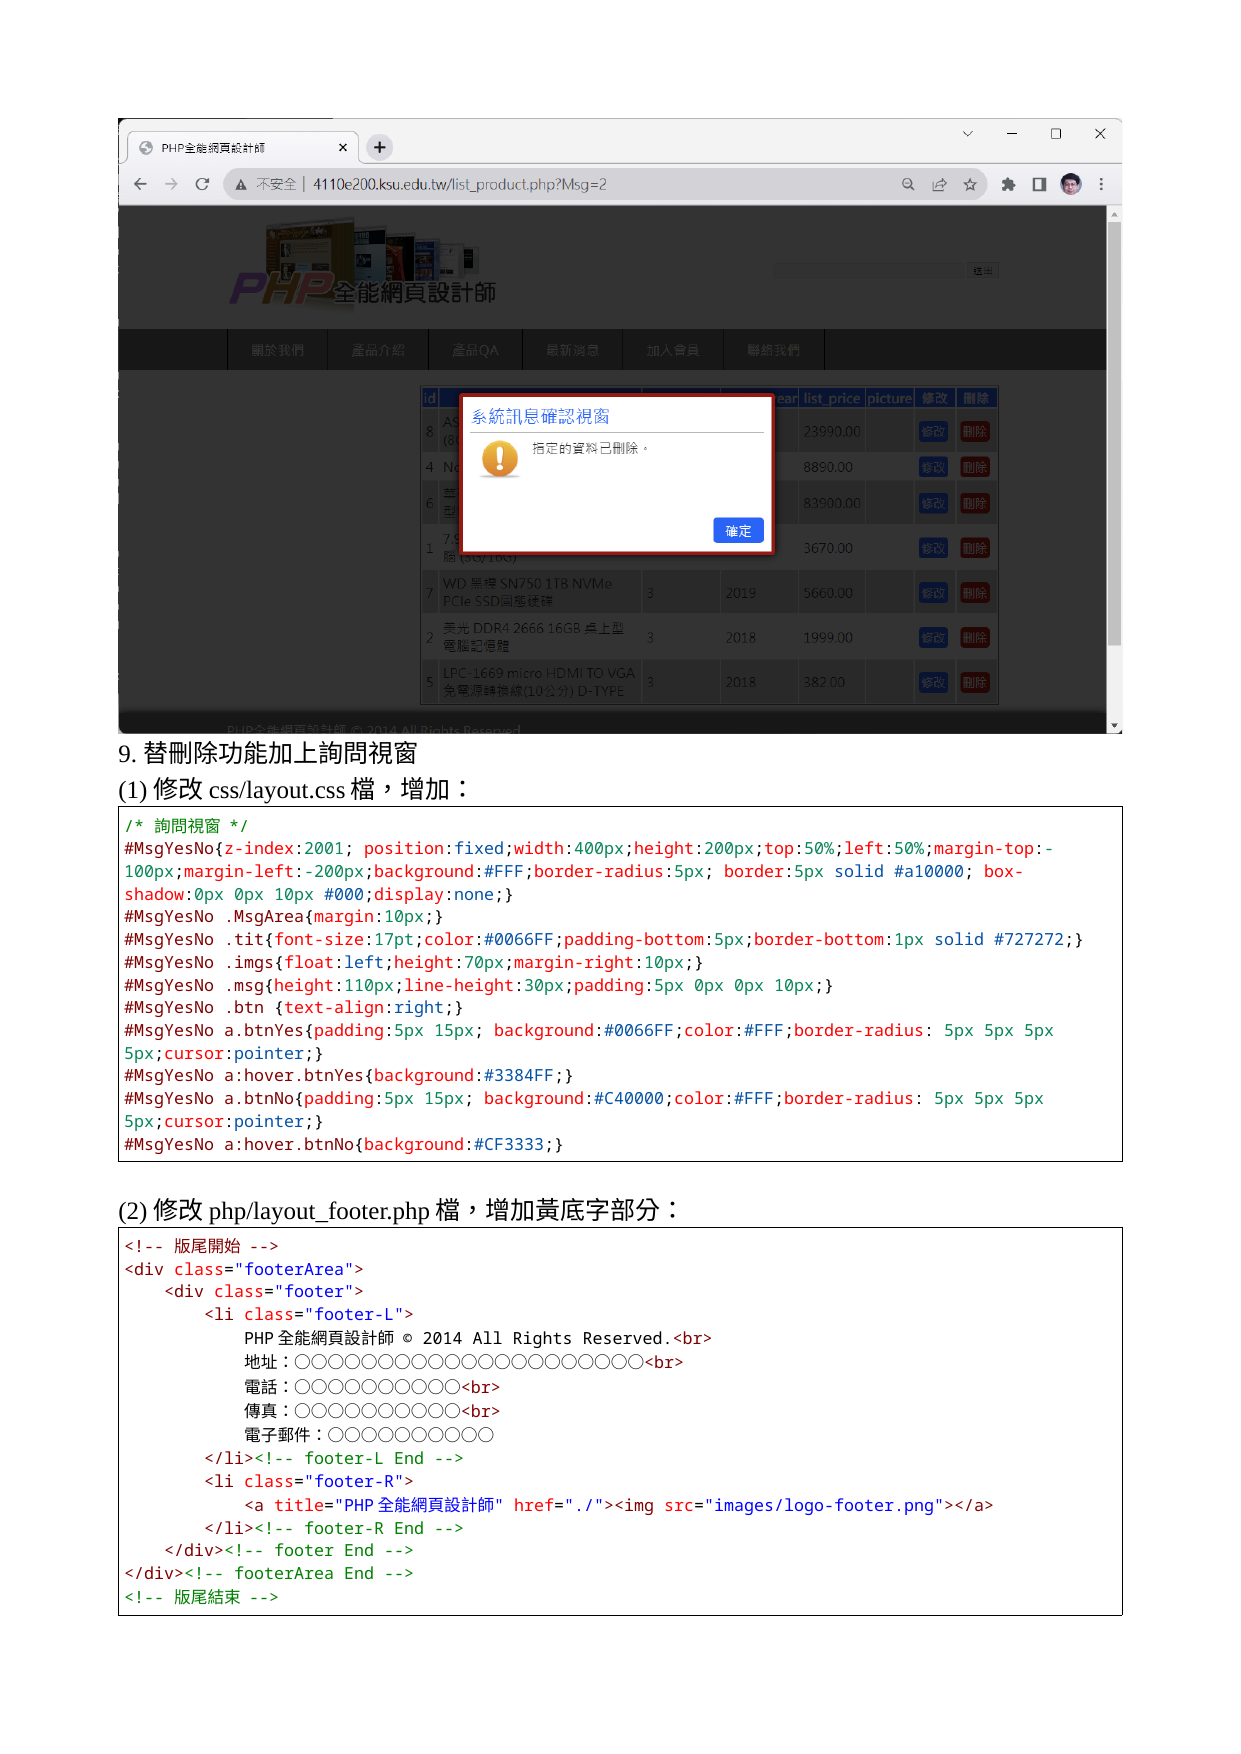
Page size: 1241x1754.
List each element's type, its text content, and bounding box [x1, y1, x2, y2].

text (2) 修改php/layout_footer.php檔，增加黃底字部分： [118, 1190, 1122, 1227]
text (1) 修改css/layout.css檔，增加： [118, 770, 1122, 806]
table_header /* 詢問視窗 */ #MsgYesNo{z-index:2001; position:fixed;width:400px;height:200px;top:50%;left:50%;margin-top:-100px;margin-left:-200px;background:#FFF;border-radius:5px; border:5px solid #a10000; box-shadow:0px 0px 10px #000;display:none;} #MsgYesNo .MsgArea{margin:10px;} #MsgYesNo .tit{font-size:17pt;color:#0066FF;padding-bottom:5px;border-bottom:1px solid #727272;} #MsgYesNo .imgs{float:left;height:70px;margin-right:10px;} #MsgYesNo .msg{height:110px;line-height:30px;padding:5px 0px 0px 10px;} #MsgYesNo .btn {text-align:right;} #MsgYesNo a.btnYes{padding:5px 15px; background:#0066FF;color:#FFF;border-radius: 5px 5px 5px 5px;cursor:pointer;} #MsgYesNo a:hover.btnYes{background:#3384FF;} #MsgYesNo a.btnNo{padding:5px 15px; background:#C40000;color:#FFF;border-radius: 5px 5px 5px 5px;cursor:pointer;} #MsgYesNo a:hover.btnNo{background:#CF3333;} [119, 807, 1122, 1161]
table_header <!-- 版尾開始 --> <div class="footerArea"> <div class="footer"> <li class="footer-L"> PHP全能網頁設計師 © 2014 All Rights Reserved.<br> 地址：○○○○○○○○○○○○○○○○○○○○○<br> 電話：○○○○○○○○○○<br> 傳真：○○○○○○○○○○<br> 電子郵件：○○○○○○○○○○ </li><!-- footer-L End --> <li class="footer-R"> <a title="PHP全能網頁設計師" href="./"><img src="images/logo-footer.png"></a> </li><!-- footer-R End --> </div><!-- footer End --> </div><!-- footerArea End --> <!-- 版尾結束 --> [119, 1228, 1122, 1614]
text 9. 替刪除功能加上詢問視窗 [118, 734, 1122, 770]
